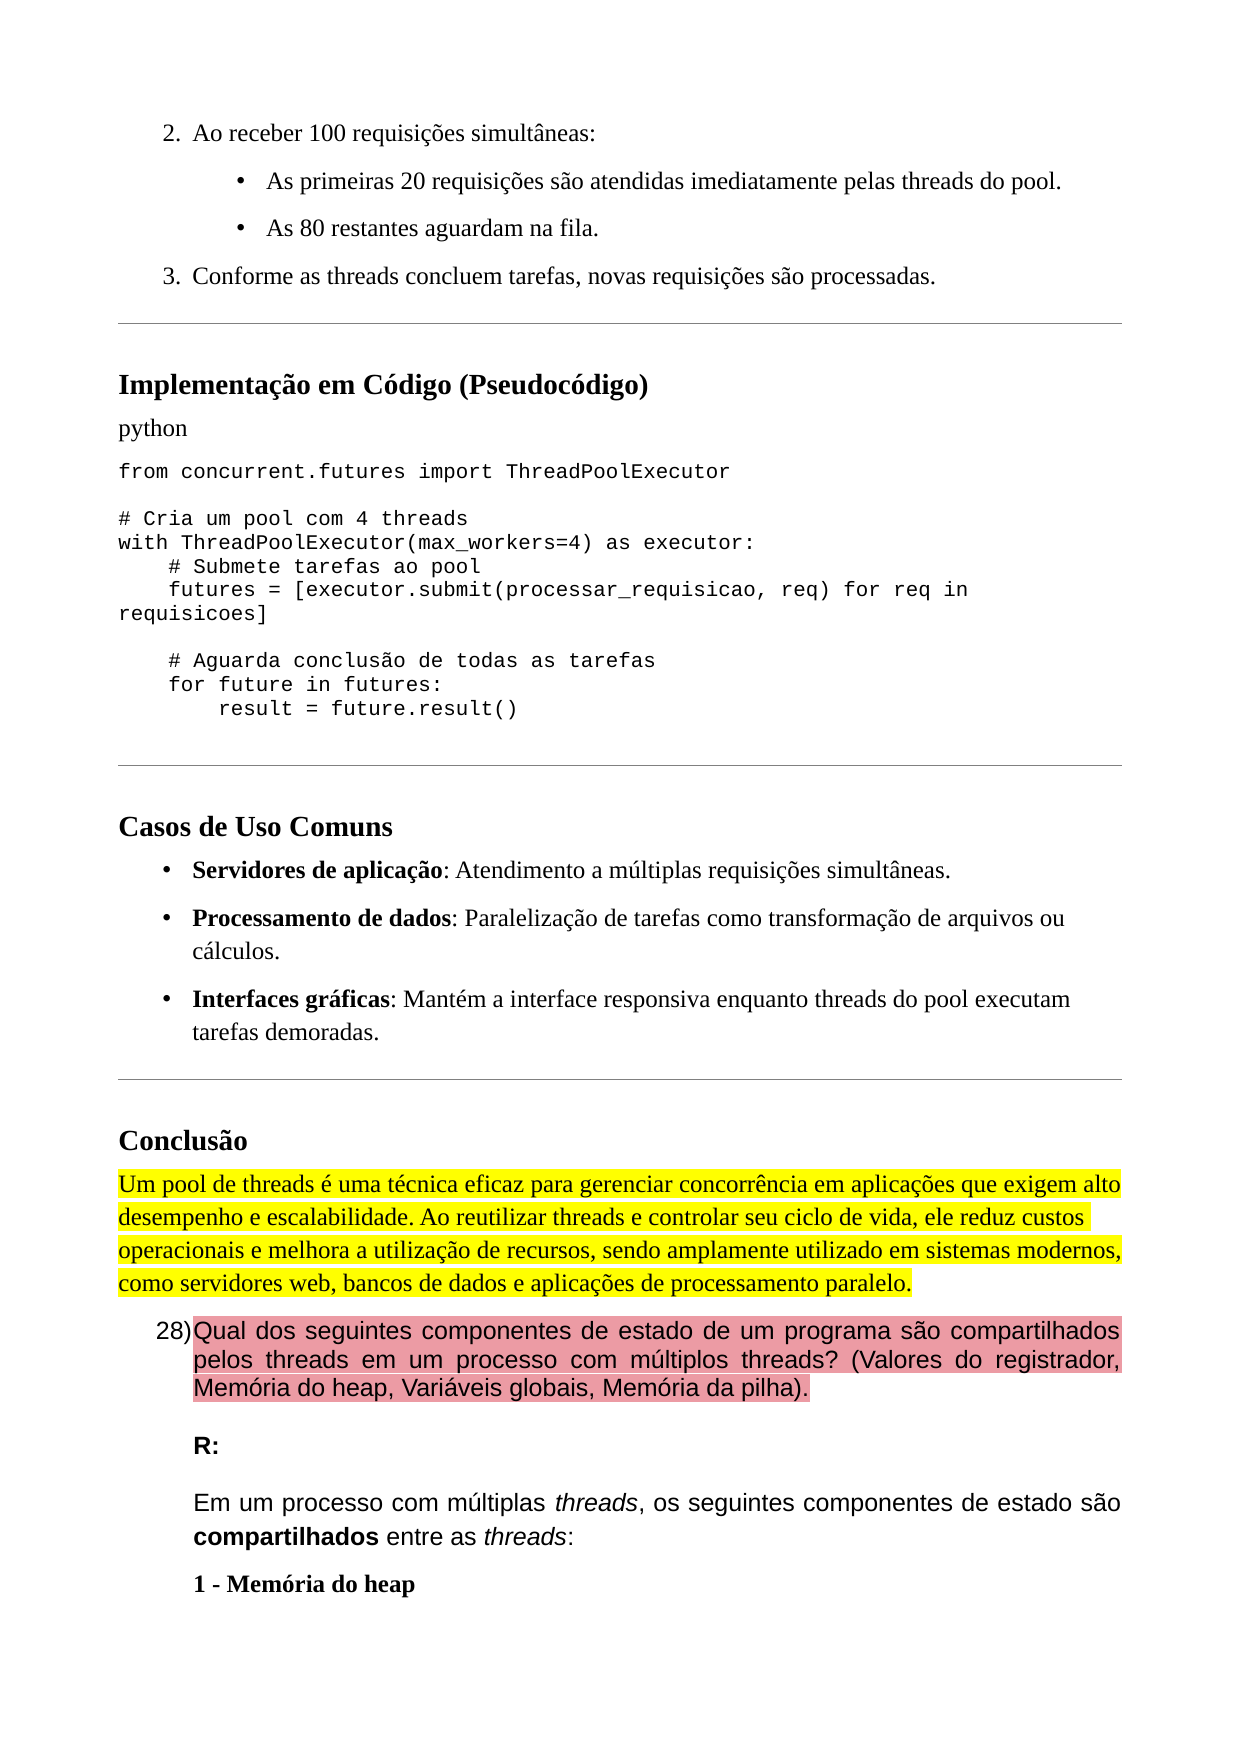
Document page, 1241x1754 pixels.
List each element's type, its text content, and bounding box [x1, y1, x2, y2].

text # Cria um pool com 4 threads [118, 508, 1122, 532]
list Processamento de dados: Paralelização de tarefas como transformação de arquivos ou cálculos. [162, 903, 1122, 965]
list Ao receber 100 requisições simultâneas: [162, 118, 1122, 147]
text for future in futures: [118, 674, 1122, 697]
list Qual dos seguintes componentes de estado de um programa são compartilhados pelos threads em um processo com múltiplos threads? (Valores do registrador, Memória do heap, Variáveis globais, Memória da pilha). [156, 1316, 1122, 1402]
list 1 - Memória do heap [156, 1569, 1122, 1598]
subtitle Conclusão [118, 1123, 1122, 1157]
text with ThreadPoolExecutor(max_workers=4) as executor: [118, 532, 1122, 556]
text # Submete tarefas ao pool [118, 556, 1122, 579]
text python [118, 413, 1122, 442]
subtitle Implementação em Código (Pseudocódigo) [118, 367, 1122, 401]
subtitle Casos de Uso Comuns [118, 809, 1122, 843]
list R: [156, 1431, 1122, 1460]
list Em um processo com múltiplas threads, os seguintes componentes de estado são compartilhados entre as threads: [156, 1488, 1122, 1550]
text # Aguarda conclusão de todas as tarefas [118, 650, 1122, 674]
list Interfaces gráficas: Mantém a interface responsiva enquanto threads do pool executam tarefas demoradas. [162, 984, 1122, 1046]
list Servidores de aplicação: Atendimento a múltiplas requisições simultâneas. [162, 856, 1122, 884]
text result = future.result() [118, 697, 1122, 721]
text Um pool de threads é uma técnica eficaz para gerenciar concorrência em aplicações que exigem alto desempenho e escalabilidade. Ao reutilizar threads e controlar seu ciclo de vida, ele reduz custos operacionais e melhora a utilização de recursos, sendo amplamente utilizado em sistemas modernos, como servidores web, bancos de dados e aplicações de processamento paralelo. [118, 1169, 1122, 1297]
text from concurrent.futures import ThreadPoolExecutor [118, 461, 1122, 485]
list As 80 restantes aguardam na fila. [236, 213, 1122, 242]
list Conforme as threads concluem tarefas, novas requisições são processadas. [162, 261, 1122, 290]
text futures = [executor.submit(processar_requisicao, req) for req in requisicoes] [118, 579, 1122, 627]
list As primeiras 20 requisições são atendidas imediatamente pelas threads do pool. [236, 166, 1122, 194]
